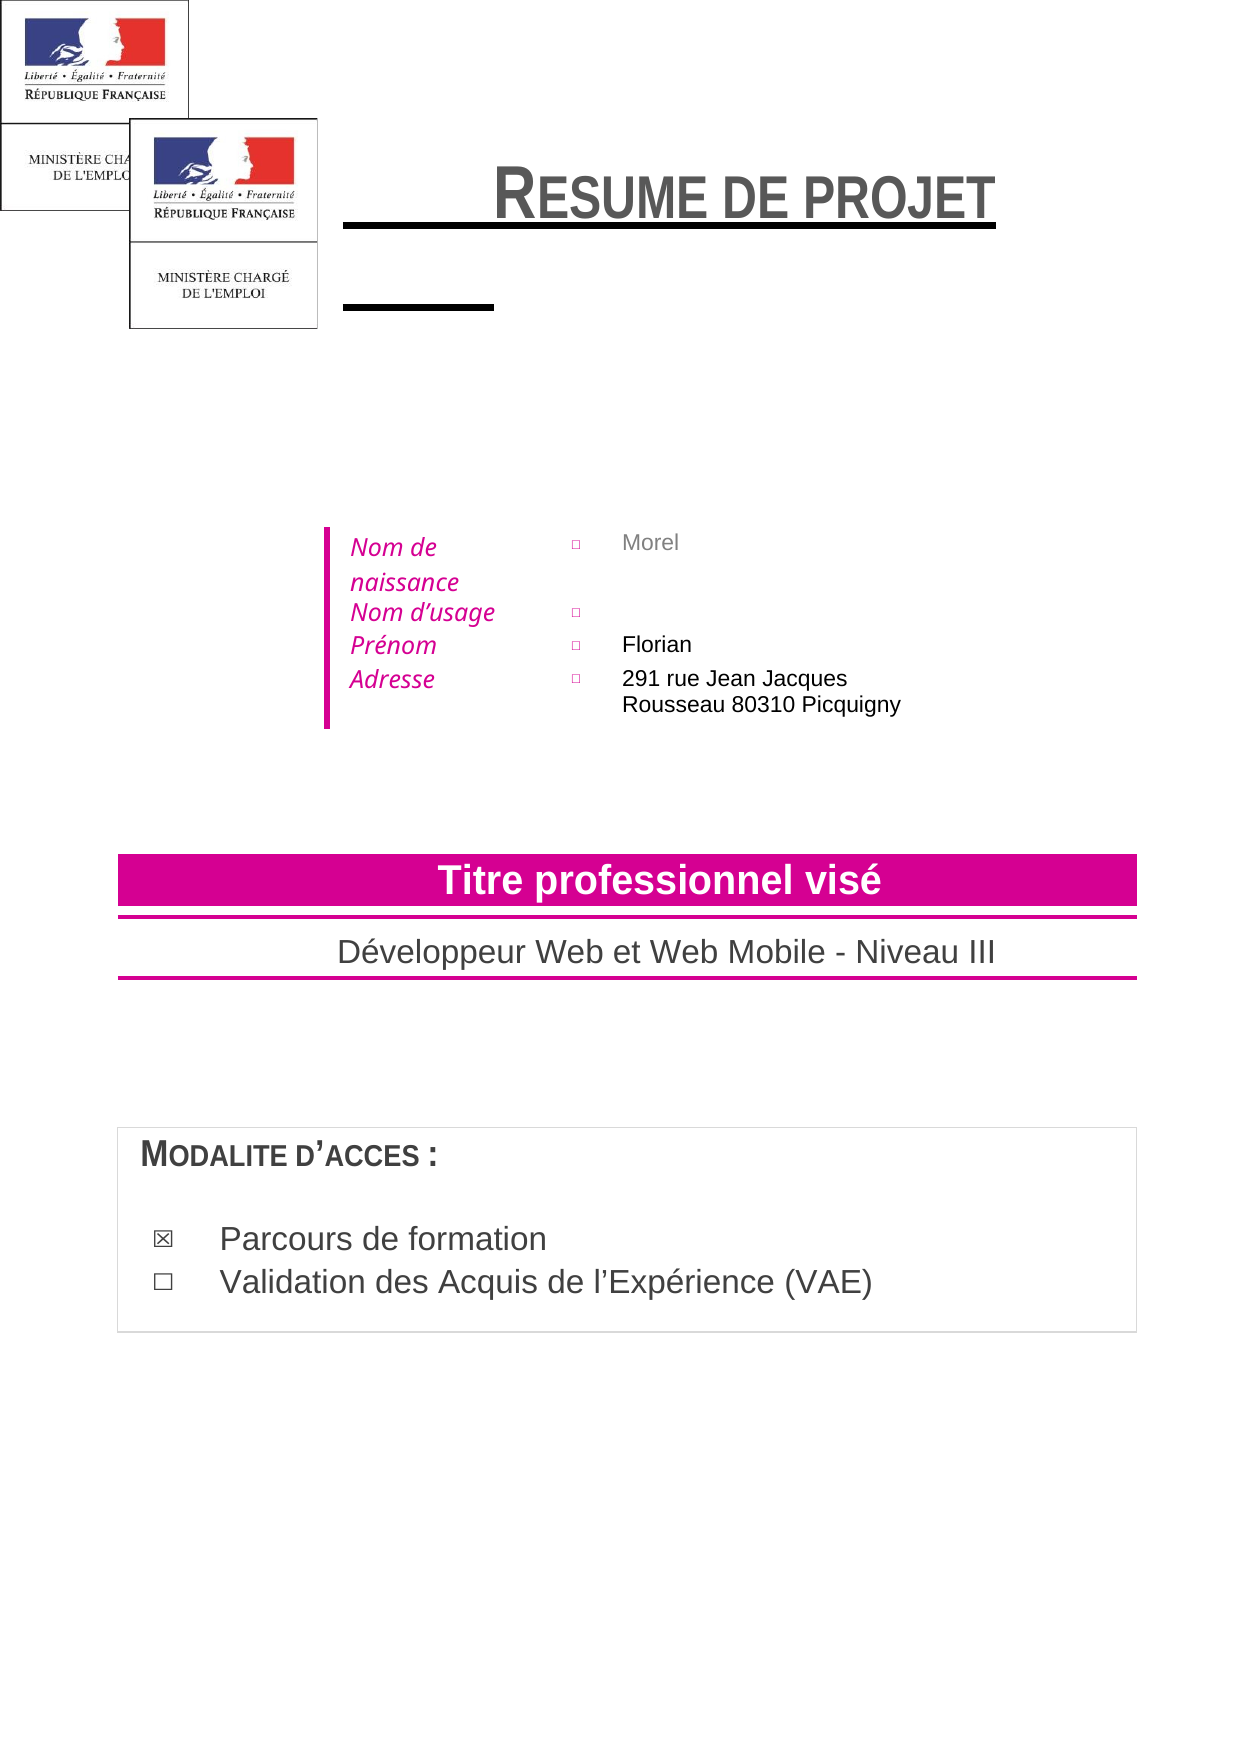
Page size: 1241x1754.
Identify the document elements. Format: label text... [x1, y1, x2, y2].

table_cell [196, 906, 1137, 914]
picture [0, 0, 318, 329]
table_cell 291 rue Jean Jacques Rousseau 80310 Picquigny [598, 665, 966, 728]
text RESUME DE PROJET [343, 152, 1122, 317]
table_header  [550, 527, 598, 598]
table_cell ☐ [118, 1264, 196, 1331]
table_cell Parcours de formation [196, 1200, 1136, 1264]
table_header [118, 854, 196, 906]
table_header Morel [598, 527, 966, 598]
table_cell [118, 980, 196, 1127]
table_cell Développeur Web et Web Mobile - Niveau III [196, 919, 1137, 976]
table_cell [196, 980, 1137, 1127]
table_cell  [550, 598, 598, 632]
table_cell [118, 919, 196, 976]
table_cell Nom d’usage [330, 598, 550, 632]
table_cell [598, 598, 966, 632]
table_cell Adresse [330, 665, 550, 728]
table_cell  [550, 665, 598, 728]
table_cell MODALITE D’ACCES : [118, 1128, 1136, 1200]
table_cell Validation des Acquis de l’Expérience (VAE) [196, 1264, 1136, 1331]
table_header Titre professionnel visé [196, 854, 1137, 906]
table_cell Prénom [330, 632, 550, 665]
table_cell ☒ [118, 1200, 196, 1264]
table_cell  [550, 632, 598, 665]
table_cell [118, 906, 196, 914]
table_header Nom de naissance [330, 527, 550, 598]
table_cell Florian [598, 632, 966, 665]
